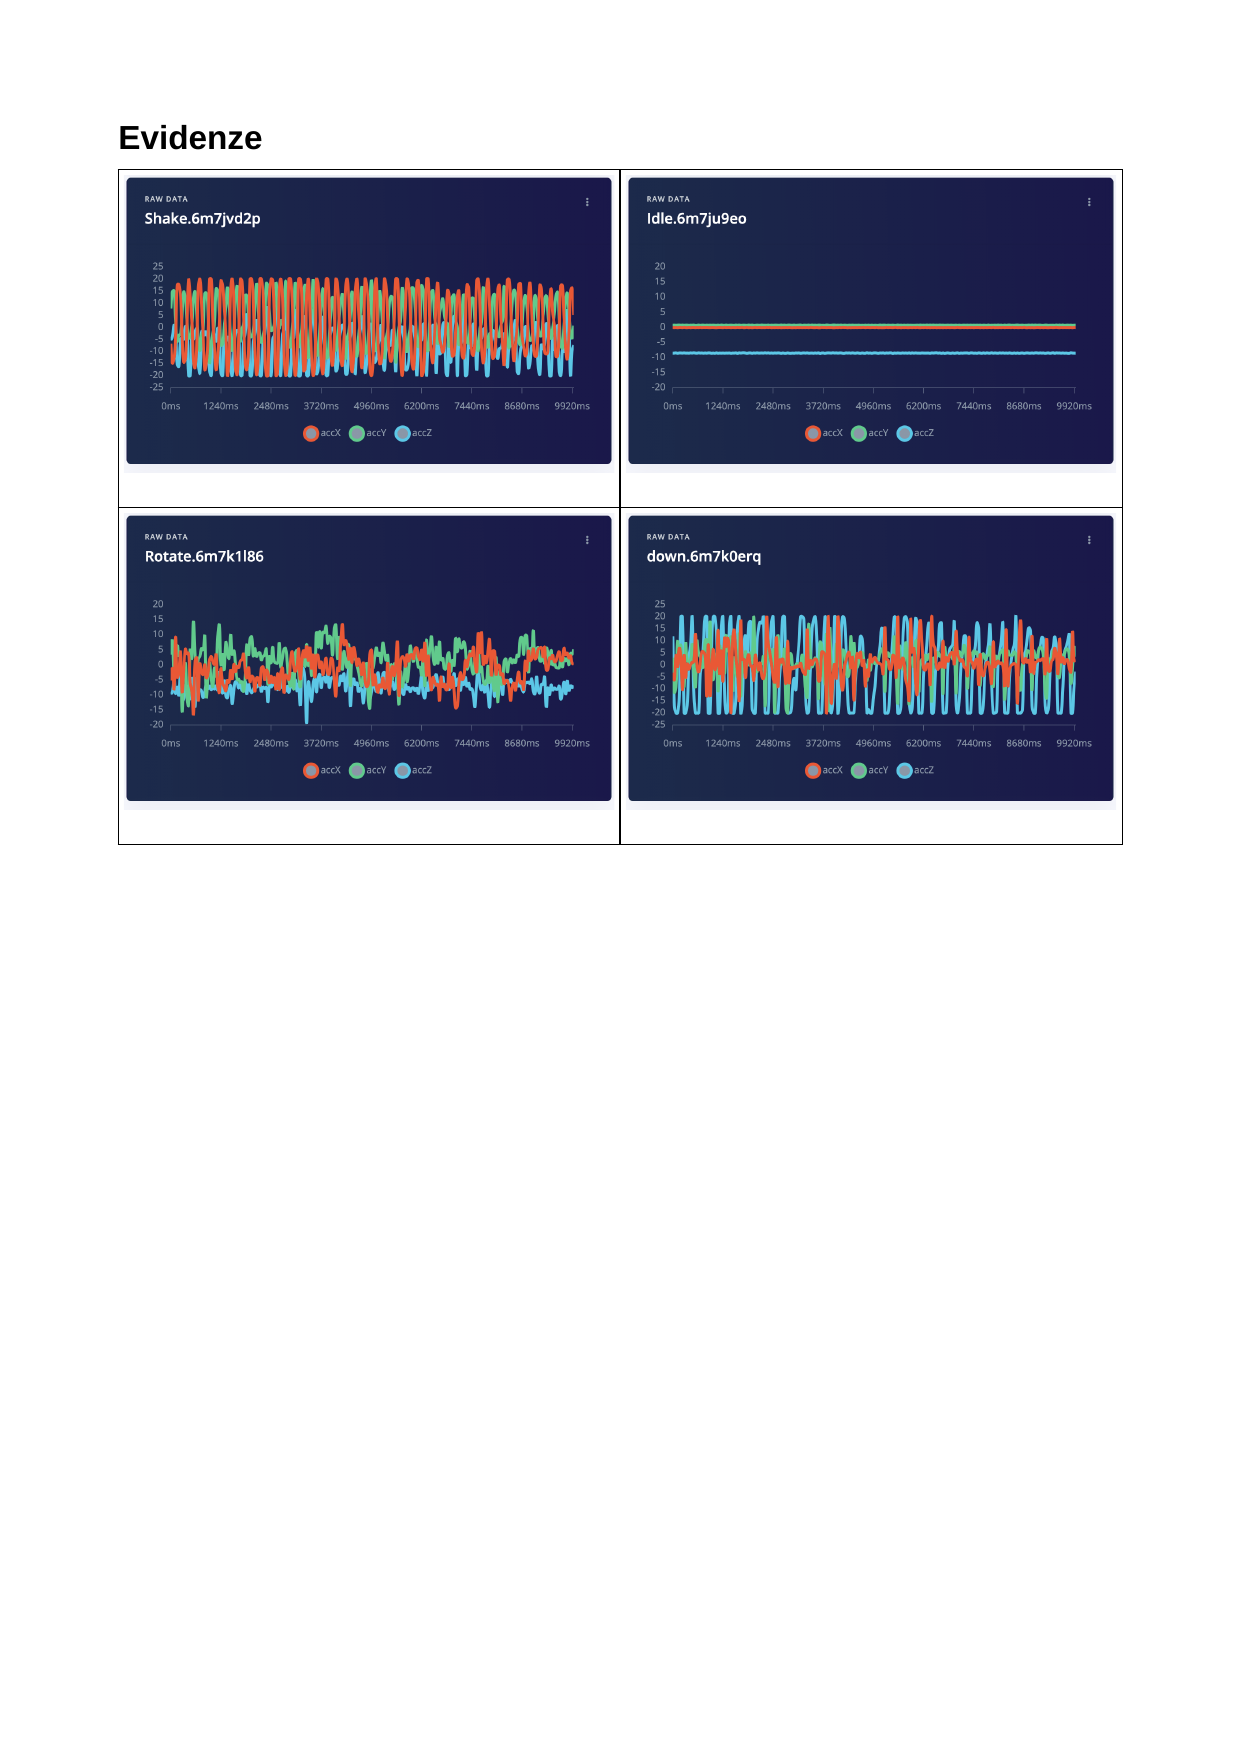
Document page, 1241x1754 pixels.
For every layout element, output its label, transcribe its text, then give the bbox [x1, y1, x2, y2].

table_cell [119, 508, 619, 844]
picture [123, 513, 615, 810]
picture [625, 175, 1117, 473]
subtitle Evidenze [118, 118, 1122, 157]
picture [123, 175, 615, 473]
table_header [119, 170, 619, 507]
picture [625, 513, 1117, 810]
table_header [621, 170, 1122, 507]
table_cell [621, 508, 1122, 844]
